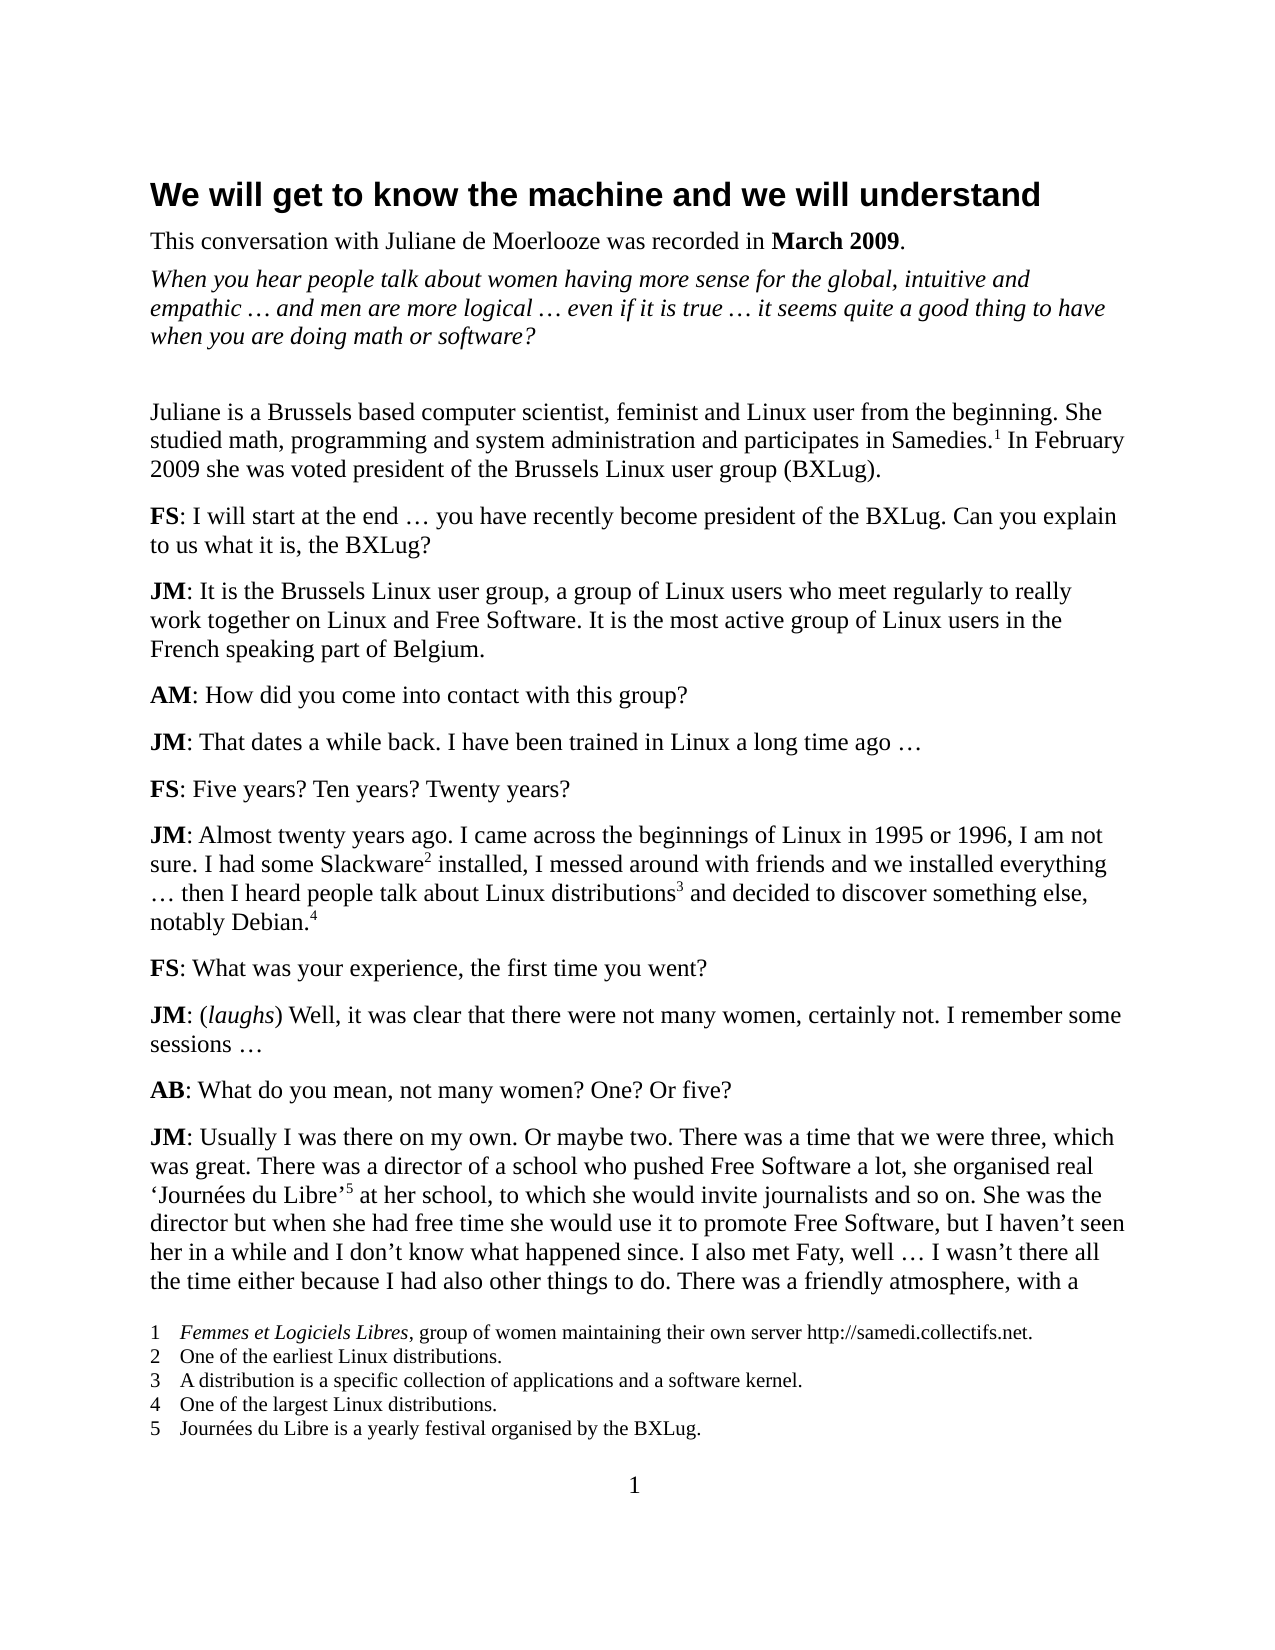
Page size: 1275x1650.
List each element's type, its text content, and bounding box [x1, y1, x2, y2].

text Juliane is a Brussels based computer scientist, feminist and Linux user from the beginning. She studied math, programming and system administration and participates in Samedies. In February 2009 she was voted president of the Brussels Linux user group (BXLug). [150, 397, 1125, 483]
text JM: It is the Brussels Linux user group, a group of Linux users who meet regularly to really work together on Linux and Free Software. It is the most active group of Linux users in the French speaking part of Belgium. [150, 576, 1125, 663]
text JM: (laughs) Well, it was clear that there were not many women, certainly not. I remember some sessions … [150, 1000, 1125, 1058]
text AM: How did you come into contact with this group? [150, 681, 1125, 709]
text This conversation with Juliane de Moerlooze was recorded in March 2009. [150, 226, 1125, 255]
text Journées du Libre is a yearly festival organised by the BXLug. [150, 1416, 1125, 1440]
text FS: Five years? Ten years? Twenty years? [150, 774, 1125, 803]
text FS: What was your experience, the first time you went? [150, 953, 1125, 982]
text One of the largest Linux distributions. [150, 1392, 1125, 1416]
text JM: Usually I was there on my own. Or maybe two. There was a time that we were three, which was great. There was a director of a school who pushed Free Software a lot, she organised real ‘Journées du Libre’ at her school, to which she would invite journalists and so on. She was the director but when she had free time she would use it to promote Free Software, but I haven’t seen her in a while and I don’t know what happened since. I also met Faty, well … I wasn’t there all the time either because I had also other things to do. There was a friendly atmosphere, with a [150, 1122, 1125, 1295]
text AB: What do you mean, not many women? One? Or five? [150, 1076, 1125, 1104]
text FS: I will start at the end … you have recently become president of the BXLug. Can you explain to us what it is, the BXLug? [150, 501, 1125, 558]
text Femmes et Logiciels Libres, group of women maintaining their own server http://samedi.collectifs.net. [150, 1320, 1125, 1344]
text When you hear people talk about women having more sense for the global, intuitive and empathic … and men are more logical … even if it is true … it seems quite a good thing to have when you are doing math or software? [150, 264, 1125, 379]
text A distribution is a specific collection of applications and a software kernel. [150, 1368, 1125, 1392]
text JM: That dates a while back. I have been trained in Linux a long time ago … [150, 727, 1125, 756]
text One of the earliest Linux distributions. [150, 1344, 1125, 1368]
subtitle We will get to know the machine and we will understand [150, 175, 1125, 214]
text JM: Almost twenty years ago. I came across the beginnings of Linux in 1995 or 1996, I am not sure. I had some Slackware installed, I messed around with friends and we installed everything … then I heard people talk about Linux distributions and decided to discover something else, notably Debian. [150, 821, 1125, 936]
